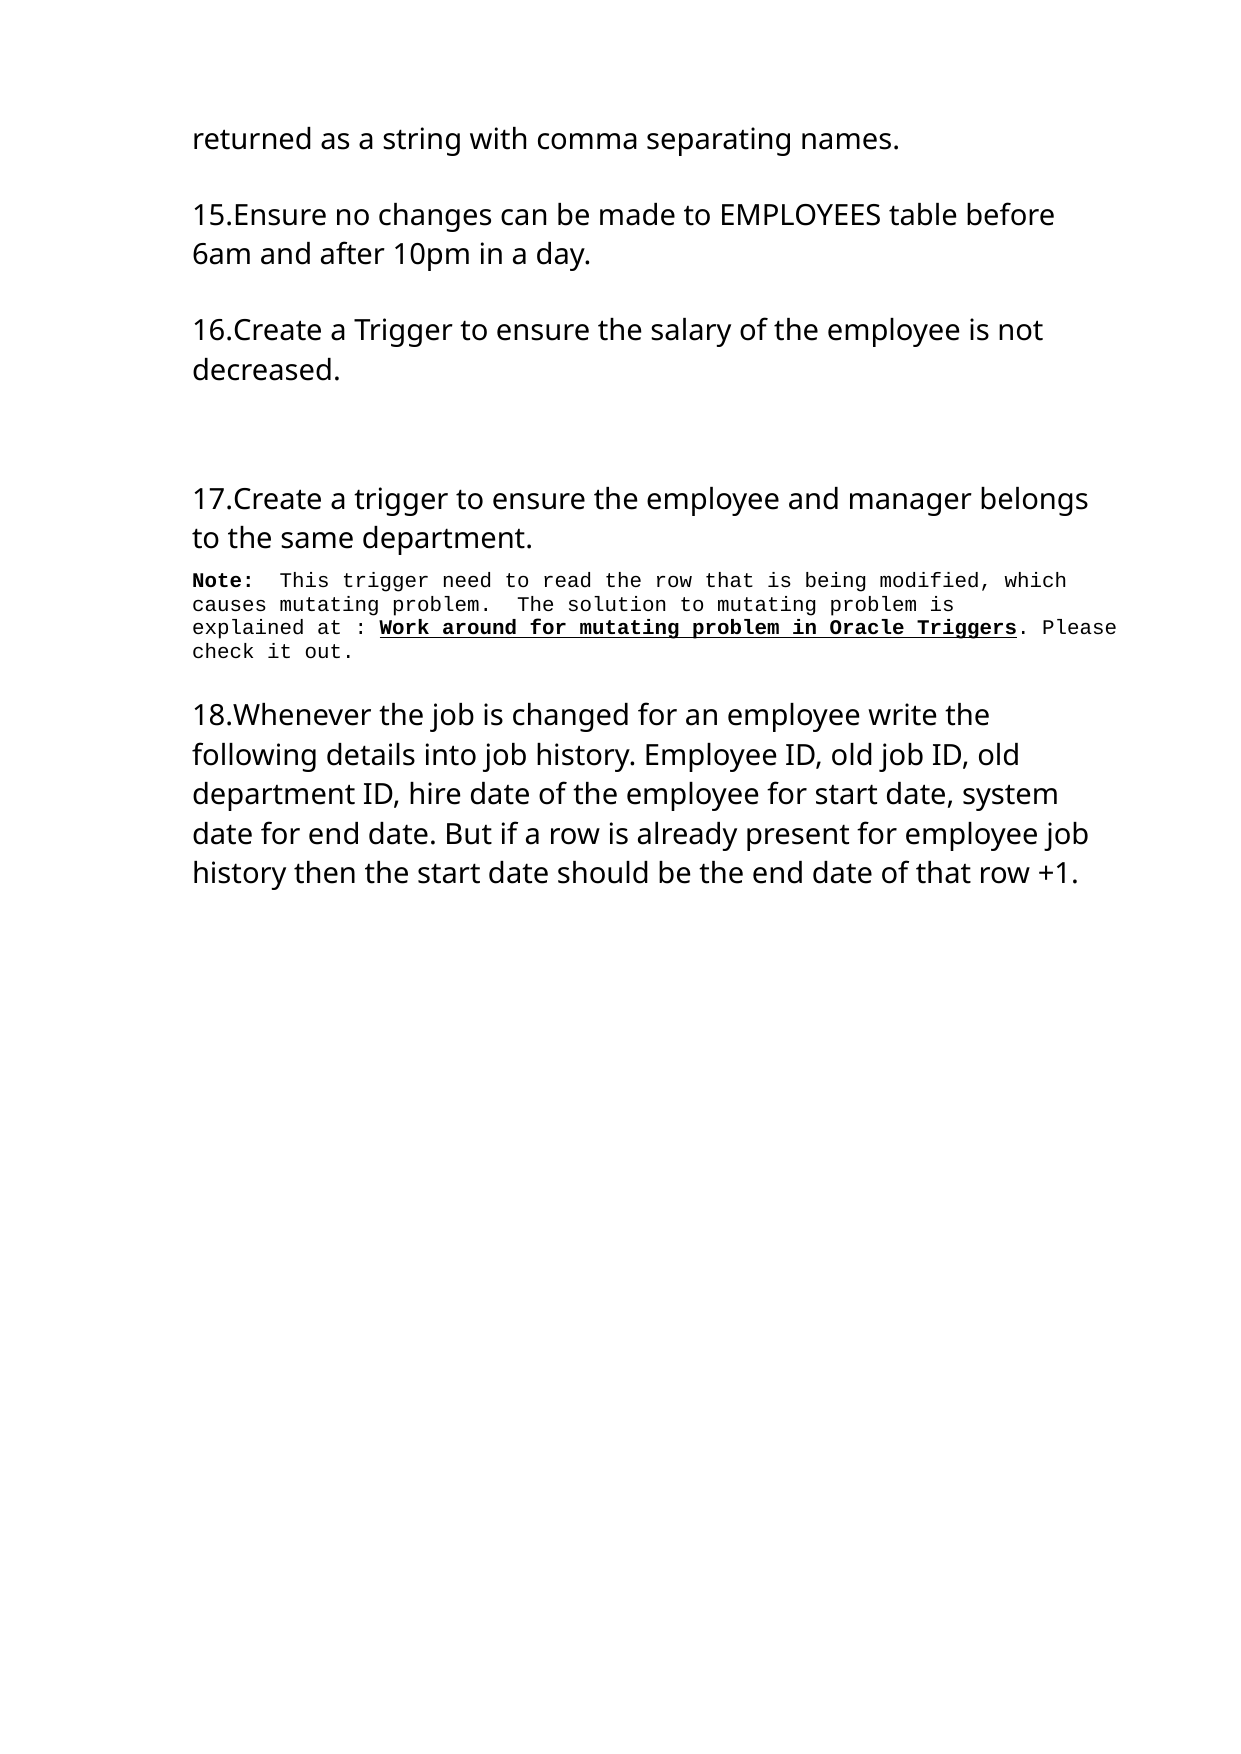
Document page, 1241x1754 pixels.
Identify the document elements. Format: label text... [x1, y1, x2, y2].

list Note: This trigger need to read the row that is being modified, which causes mutating problem. The solution to mutating problem is [118, 570, 1122, 617]
list Whenever the job is changed for an employee write the following details into job history. Employee ID, old job ID, old department ID, hire date of the employee for start date, system date for end date. But if a row is already present for employee job history then the start date should be the end date of that row +1. [118, 694, 1122, 892]
list Ensure no changes can be made to EMPLOYEES table before 6am and after 10pm in a day. [118, 194, 1122, 273]
list explained at : Work around for mutating problem in Oracle Triggers. Please check it out. [118, 617, 1122, 664]
list Create a Trigger to ensure the salary of the employee is not decreased. [118, 309, 1122, 389]
list returned as a string with comma separating names. [118, 118, 1122, 158]
list Create a trigger to ensure the employee and manager belongs to the same department. [118, 478, 1122, 557]
